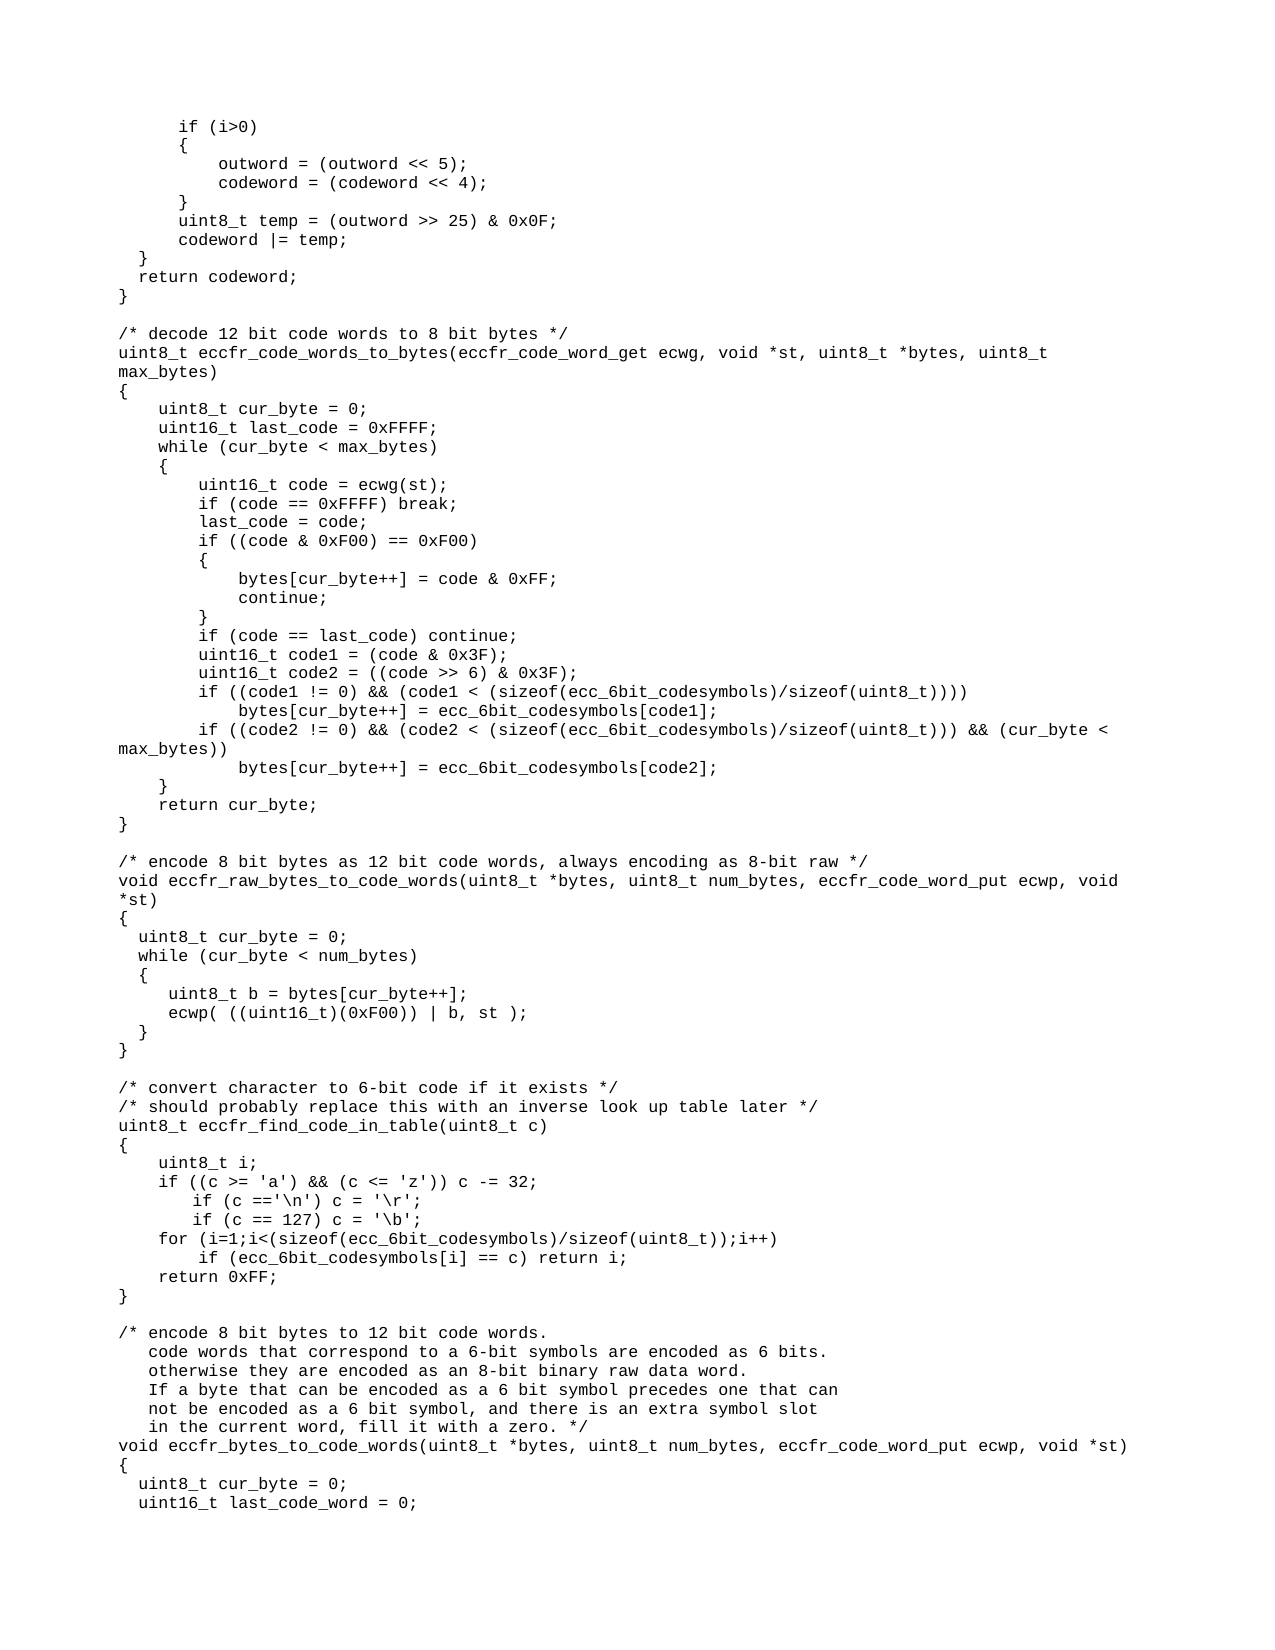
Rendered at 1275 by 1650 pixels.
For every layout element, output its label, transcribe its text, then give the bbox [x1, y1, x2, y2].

text } [118, 1042, 1157, 1061]
text if (c == 127) c = '\b'; [118, 1212, 1157, 1231]
text if ((code & 0xF00) == 0xF00) [118, 533, 1157, 552]
text } [118, 193, 1157, 212]
text ecwp( ((uint16_t)(0xF00)) | b, st ); [118, 1004, 1157, 1023]
text uint8_t cur_byte = 0; [118, 401, 1157, 420]
text { [118, 910, 1157, 929]
text } [118, 778, 1157, 797]
text } [118, 816, 1157, 834]
text { [118, 382, 1157, 401]
text bytes[cur_byte++] = ecc_6bit_codesymbols[code2]; [118, 759, 1157, 778]
text uint16_t last_code = 0xFFFF; [118, 420, 1157, 439]
text if ((code1 != 0) && (code1 < (sizeof(ecc_6bit_codesymbols)/sizeof(uint8_t)))) [118, 684, 1157, 703]
text uint8_t temp = (outword >> 25) & 0x0F; [118, 212, 1157, 231]
text } [118, 288, 1157, 307]
text uint8_t cur_byte = 0; [118, 929, 1157, 948]
text bytes[cur_byte++] = code & 0xFF; [118, 571, 1157, 589]
text code words that correspond to a 6-bit symbols are encoded as 6 bits. [118, 1344, 1157, 1362]
text If a byte that can be encoded as a 6 bit symbol precedes one that can [118, 1381, 1157, 1400]
text uint8_t cur_byte = 0; [118, 1476, 1157, 1494]
text otherwise they are encoded as an 8-bit binary raw data word. [118, 1362, 1157, 1381]
text } [118, 1023, 1157, 1042]
text /* convert character to 6-bit code if it exists */ [118, 1080, 1157, 1098]
text if ((c >= 'a') && (c <= 'z')) c -= 32; [118, 1174, 1157, 1193]
text { [118, 1136, 1157, 1155]
text if (c =='\n') c = '\r'; [118, 1193, 1157, 1212]
text return 0xFF; [118, 1268, 1157, 1287]
text return cur_byte; [118, 797, 1157, 816]
text in the current word, fill it with a zero. */ [118, 1419, 1157, 1438]
text outword = (outword << 5); [118, 156, 1157, 175]
text /* encode 8 bit bytes as 12 bit code words, always encoding as 8-bit raw */ [118, 853, 1157, 872]
text if (i>0) [118, 118, 1157, 137]
text { [118, 457, 1157, 476]
text uint8_t eccfr_code_words_to_bytes(eccfr_code_word_get ecwg, void *st, uint8_t *bytes, uint8_t max_bytes) [118, 344, 1157, 382]
text if (ecc_6bit_codesymbols[i] == c) return i; [118, 1249, 1157, 1268]
text } [118, 608, 1157, 627]
text /* encode 8 bit bytes to 12 bit code words. [118, 1325, 1157, 1344]
text /* decode 12 bit code words to 8 bit bytes */ [118, 326, 1157, 344]
text uint16_t code1 = (code & 0x3F); [118, 646, 1157, 665]
text bytes[cur_byte++] = ecc_6bit_codesymbols[code1]; [118, 703, 1157, 721]
text /* should probably replace this with an inverse look up table later */ [118, 1098, 1157, 1117]
text not be encoded as a 6 bit symbol, and there is an extra symbol slot [118, 1400, 1157, 1419]
text { [118, 137, 1157, 156]
text { [118, 552, 1157, 571]
text if ((code2 != 0) && (code2 < (sizeof(ecc_6bit_codesymbols)/sizeof(uint8_t))) && (cur_byte < max_bytes)) [118, 721, 1157, 759]
text last_code = code; [118, 514, 1157, 533]
text while (cur_byte < max_bytes) [118, 439, 1157, 457]
text uint8_t eccfr_find_code_in_table(uint8_t c) [118, 1117, 1157, 1136]
text } [118, 1287, 1157, 1306]
text codeword |= temp; [118, 231, 1157, 250]
text } [118, 250, 1157, 269]
text uint8_t i; [118, 1155, 1157, 1174]
text void eccfr_raw_bytes_to_code_words(uint8_t *bytes, uint8_t num_bytes, eccfr_code_word_put ecwp, void *st) [118, 872, 1157, 910]
text for (i=1;i<(sizeof(ecc_6bit_codesymbols)/sizeof(uint8_t));i++) [118, 1231, 1157, 1249]
text if (code == last_code) continue; [118, 627, 1157, 646]
text uint16_t code2 = ((code >> 6) & 0x3F); [118, 665, 1157, 684]
text codeword = (codeword << 4); [118, 175, 1157, 193]
text { [118, 967, 1157, 985]
text if (code == 0xFFFF) break; [118, 495, 1157, 514]
text return codeword; [118, 269, 1157, 288]
text uint8_t b = bytes[cur_byte++]; [118, 985, 1157, 1004]
text while (cur_byte < num_bytes) [118, 948, 1157, 967]
text void eccfr_bytes_to_code_words(uint8_t *bytes, uint8_t num_bytes, eccfr_code_word_put ecwp, void *st) [118, 1438, 1157, 1457]
text continue; [118, 589, 1157, 608]
text { [118, 1457, 1157, 1476]
text uint16_t last_code_word = 0; [118, 1494, 1157, 1513]
text uint16_t code = ecwg(st); [118, 476, 1157, 495]
